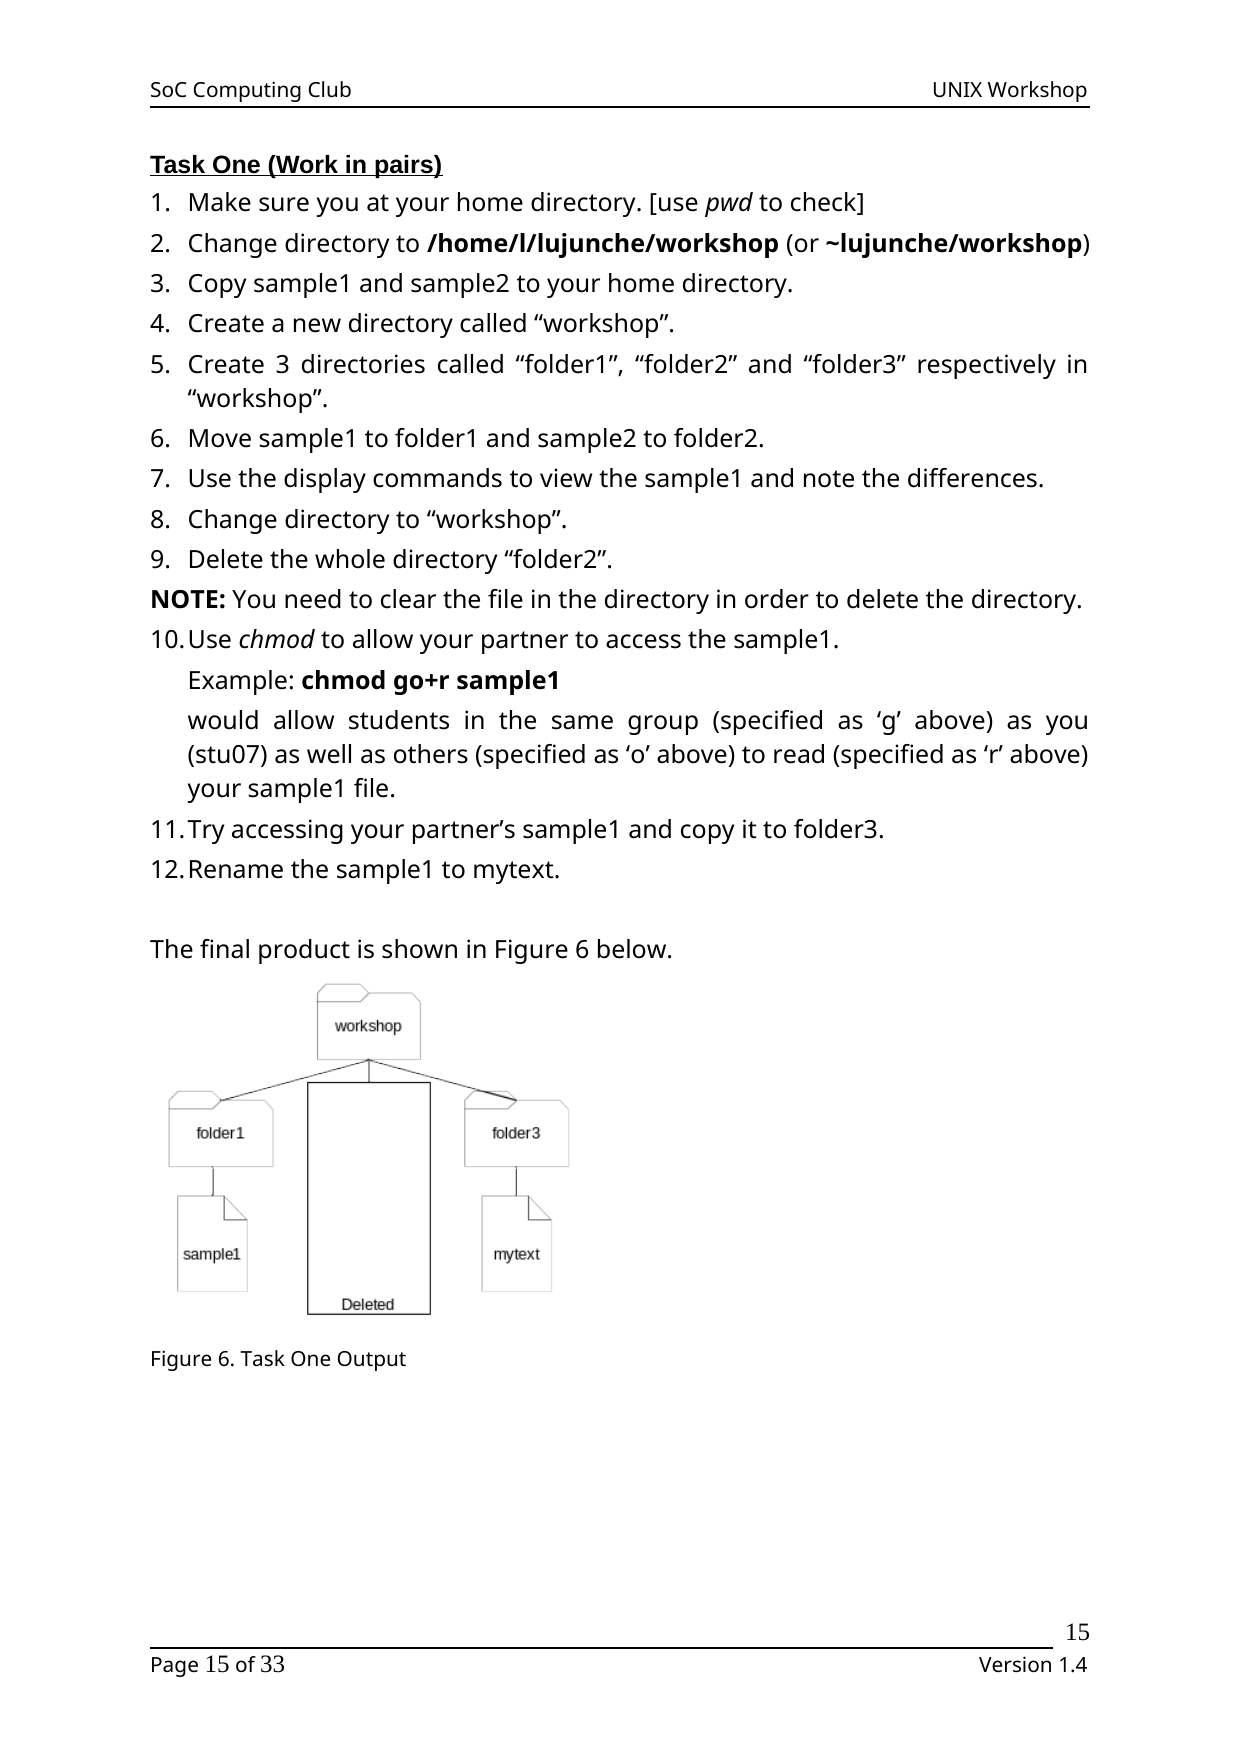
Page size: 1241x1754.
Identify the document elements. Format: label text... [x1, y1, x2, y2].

text NOTE: You need to clear the file in the directory in order to delete the directory. [150, 582, 1090, 616]
text Figure 6. Task One Output [150, 1344, 1090, 1372]
list Change directory to “workshop”. [150, 501, 1090, 535]
list Use the display commands to view the sample1 and note the differences. [150, 461, 1090, 495]
list Rename the sample1 to mytext. [150, 852, 1090, 886]
list Move sample1 to folder1 and sample2 to folder2. [150, 421, 1090, 455]
list Create a new directory called “workshop”. [150, 306, 1090, 340]
list Use chmod to allow your partner to access the sample1. [150, 622, 1090, 656]
text The final product is shown in Figure 6 below. [150, 932, 1090, 966]
list Make sure you at your home directory. [use pwd to check] [150, 185, 1090, 219]
text Task One (Work in pairs) [150, 150, 1090, 179]
text Example: chmod go+r sample1 [187, 662, 1090, 697]
text would allow students in the same group (specified as ‘g’ above) as you (stu07) as well as others (specified as ‘o’ above) to read (specified as ‘r’ above) your sample1 file. [187, 703, 1090, 805]
list Create 3 directories called “folder1”, “folder2” and “folder3” respectively in “workshop”. [150, 346, 1090, 414]
list Delete the whole directory “folder2”. [150, 542, 1090, 576]
list Change directory to /home/l/lujunche/workshop (or ~lujunche/workshop) [150, 225, 1090, 259]
list Try accessing your partner’s sample1 and copy it to folder3. [150, 811, 1090, 845]
list Copy sample1 and sample2 to your home directory. [150, 266, 1090, 300]
